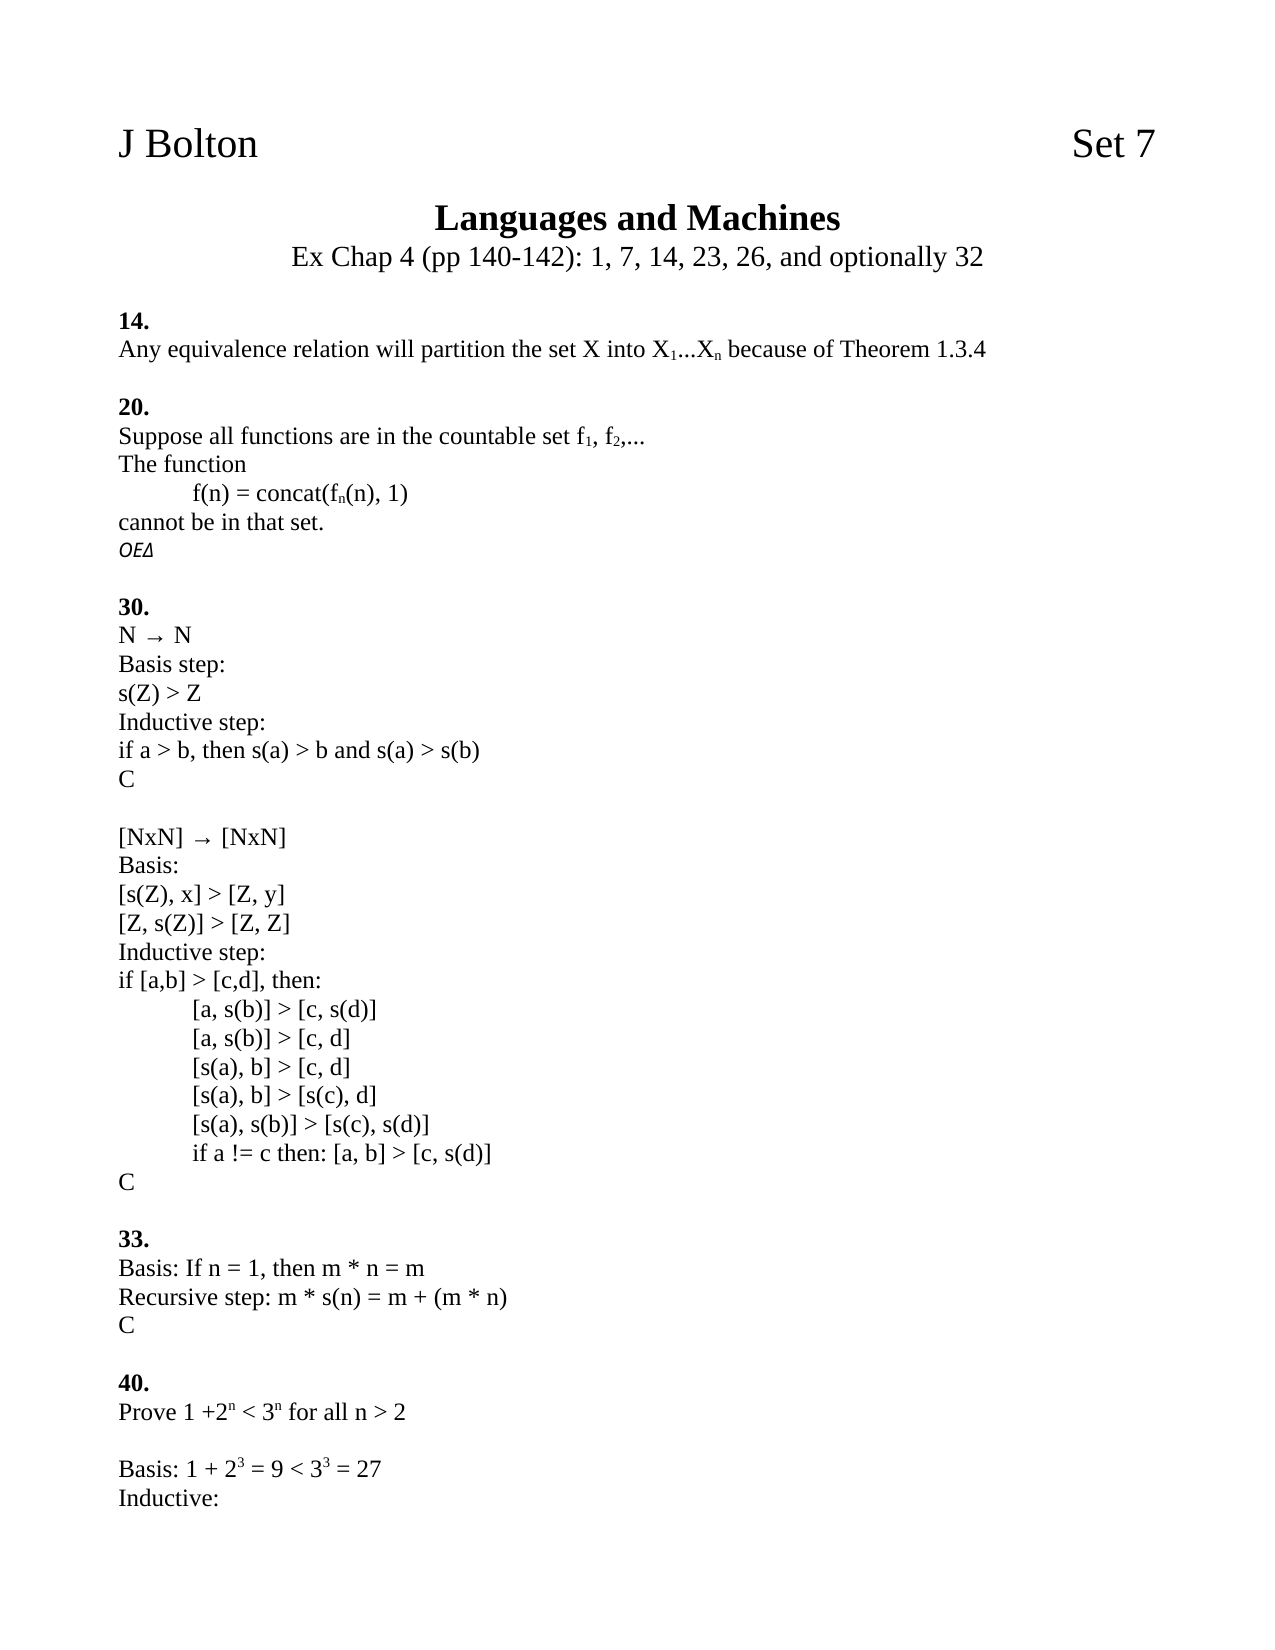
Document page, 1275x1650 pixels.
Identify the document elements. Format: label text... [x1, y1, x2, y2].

text 33. [118, 1224, 1157, 1253]
text C [118, 1310, 1157, 1339]
text if [a,b] > [c,d], then: [118, 965, 1157, 994]
text 40. [118, 1368, 1157, 1397]
text Suppose all functions are in the countable set f1, f2,... [118, 421, 1157, 449]
text s(Z) > Z [118, 678, 1157, 707]
text C [118, 1167, 1157, 1195]
text Inductive: [118, 1483, 1157, 1512]
text Basis: If n = 1, then m * n = m [118, 1253, 1157, 1282]
text Recursive step: m * s(n) = m + (m * n) [118, 1282, 1157, 1310]
text [s(Z), x] > [Z, y] [118, 879, 1157, 908]
text N → N [118, 620, 1157, 649]
text [a, s(b)] > [c, d] [118, 1023, 1157, 1052]
text Inductive step: [118, 707, 1157, 735]
text ΟΕΔ [118, 536, 1157, 563]
text Basis step: [118, 649, 1157, 678]
text The function [118, 449, 1157, 478]
text [s(a), b] > [s(c), d] [118, 1080, 1157, 1109]
text Languages and Machines [118, 196, 1157, 239]
text Ex Chap 4 (pp 140-142): 1, 7, 14, 23, 26, and optionally 32 [118, 239, 1157, 272]
text cannot be in that set. [118, 507, 1157, 536]
text C [118, 764, 1157, 793]
text [NxN] → [NxN] [118, 822, 1157, 850]
text [a, s(b)] > [c, s(d)] [118, 994, 1157, 1023]
text 20. [118, 392, 1157, 421]
text if a > b, then s(a) > b and s(a) > s(b) [118, 735, 1157, 764]
text Inductive step: [118, 937, 1157, 965]
text 30. [118, 592, 1157, 620]
text 14. [118, 306, 1157, 334]
text if a != c then: [a, b] > [c, s(d)] [118, 1138, 1157, 1167]
text [s(a), b] > [c, d] [118, 1052, 1157, 1080]
text [Z, s(Z)] > [Z, Z] [118, 908, 1157, 937]
text Basis: [118, 850, 1157, 879]
text Prove 1 +2n < 3n for all n > 2 [118, 1397, 1157, 1425]
text [s(a), s(b)] > [s(c), s(d)] [118, 1109, 1157, 1138]
text Basis: 1 + 23 = 9 < 33 = 27 [118, 1454, 1157, 1483]
text f(n) = concat(fn(n), 1) [118, 478, 1157, 507]
text Any equivalence relation will partition the set X into X1...Xn because of Theorem 1.3.4 [118, 334, 1157, 363]
